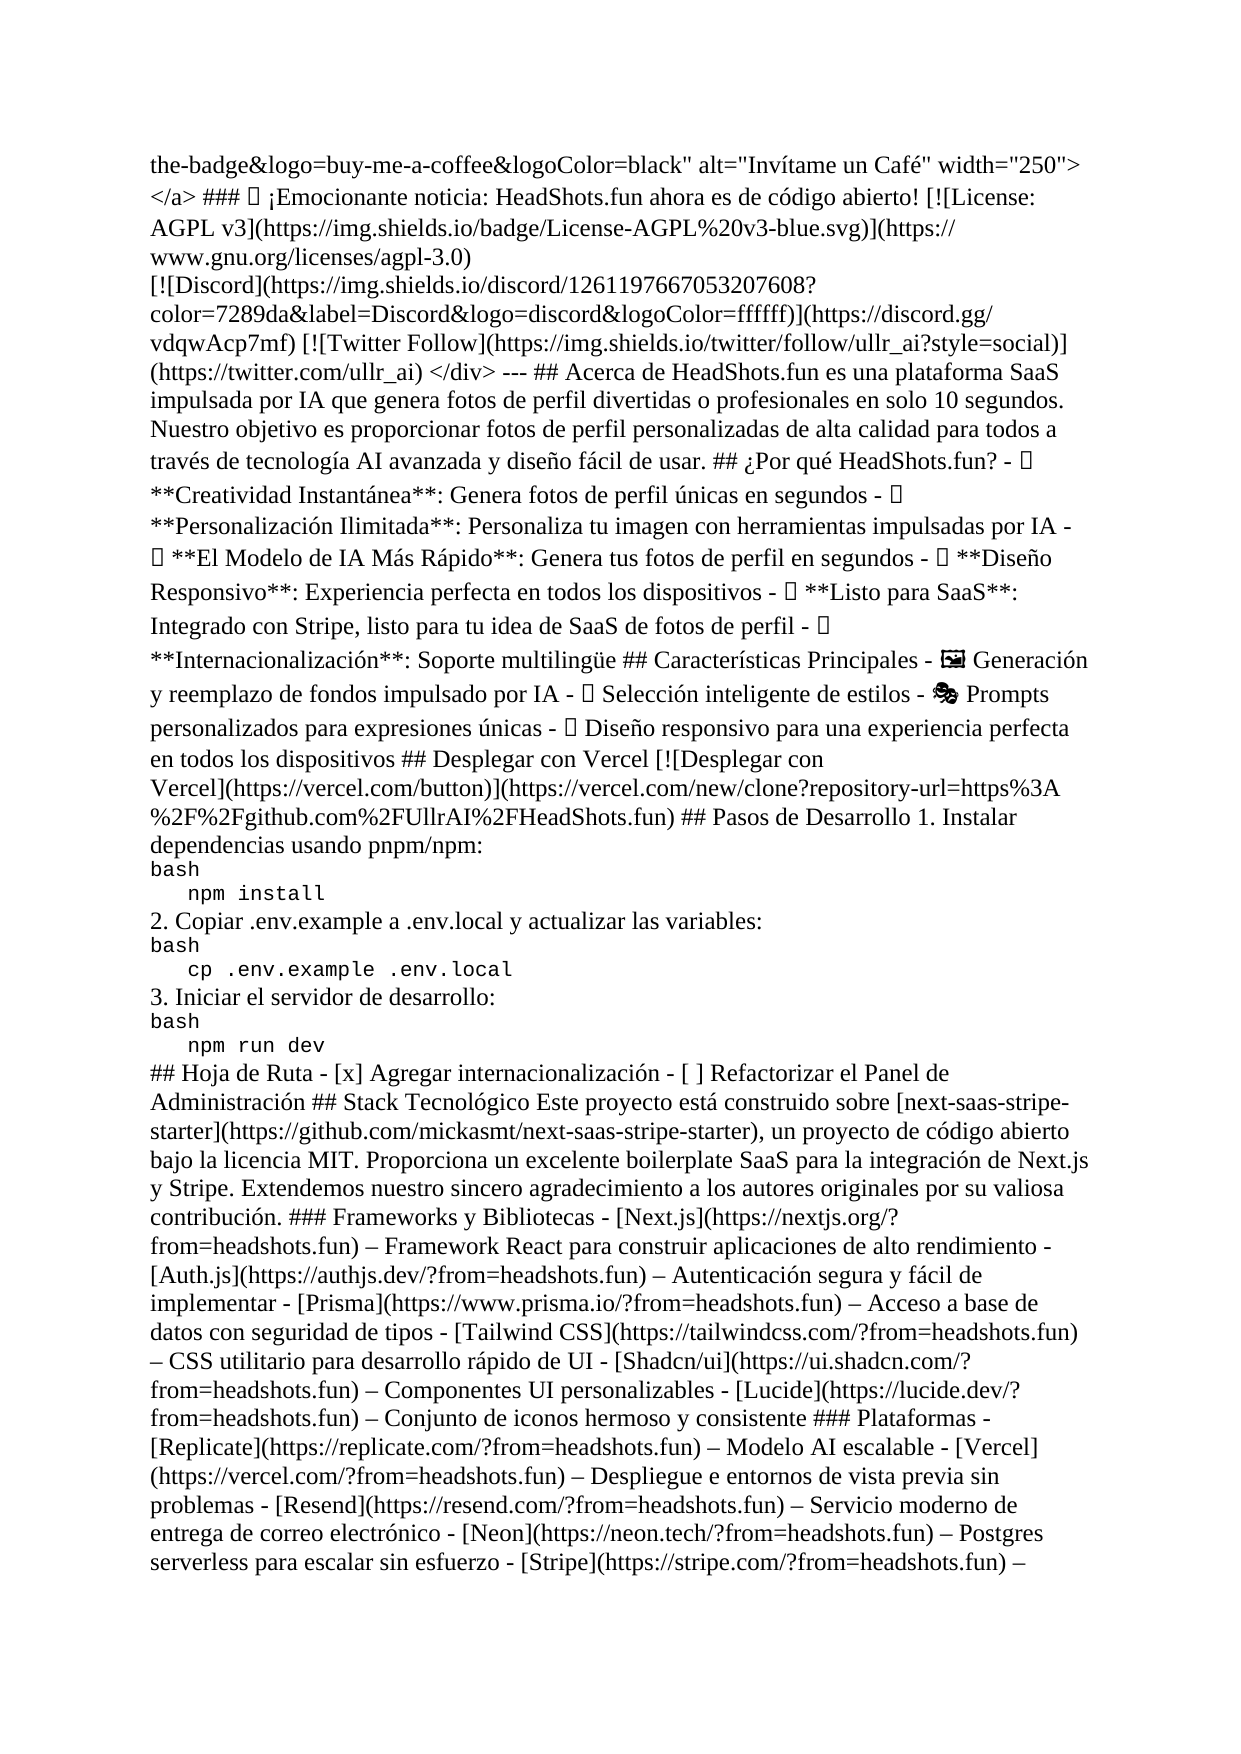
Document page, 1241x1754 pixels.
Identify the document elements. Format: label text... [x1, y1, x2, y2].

text npm run dev [150, 1035, 1090, 1058]
text 3. Iniciar el servidor de desarrollo: [150, 982, 1090, 1011]
text the-badge&logo=buy-me-a-coffee&logoColor=black" alt="Invítame un Café" width="250"> </a> ### 🎉 ¡Emocionante noticia: HeadShots.fun ahora es de código abierto! [![License: AGPL v3](https://img.shields.io/badge/License-AGPL%20v3-blue.svg)](https://www.gnu.org/licenses/agpl-3.0) [![Discord](https://img.shields.io/discord/1261197667053207608?color=7289da&label=Discord&logo=discord&logoColor=ffffff)](https://discord.gg/vdqwAcp7mf) [![Twitter Follow](https://img.shields.io/twitter/follow/ullr_ai?style=social)](https://twitter.com/ullr_ai) </div> --- ## Acerca de HeadShots.fun es una plataforma SaaS impulsada por IA que genera fotos de perfil divertidas o profesionales en solo 10 segundos. Nuestro objetivo es proporcionar fotos de perfil personalizadas de alta calidad para todos a través de tecnología AI avanzada y diseño fácil de usar. ## ¿Por qué HeadShots.fun? - 🎨 **Creatividad Instantánea**: Genera fotos de perfil únicas en segundos - 🌈 **Personalización Ilimitada**: Personaliza tu imagen con herramientas impulsadas por IA - 📸 **El Modelo de IA Más Rápido**: Genera tus fotos de perfil en segundos - 📱 **Diseño Responsivo**: Experiencia perfecta en todos los dispositivos - 💼 **Listo para SaaS**: Integrado con Stripe, listo para tu idea de SaaS de fotos de perfil - 🌐 **Internacionalización**: Soporte multilingüe ## Características Principales - 🖼️ Generación y reemplazo de fondos impulsado por IA - 💡 Selección inteligente de estilos - 🎭 Prompts personalizados para expresiones únicas - 📱 Diseño responsivo para una experiencia perfecta en todos los dispositivos ## Desplegar con Vercel [![Desplegar con Vercel](https://vercel.com/button)](https://vercel.com/new/clone?repository-url=https%3A%2F%2Fgithub.com%2FUllrAI%2FHeadShots.fun) ## Pasos de Desarrollo 1. Instalar dependencias usando pnpm/npm: [150, 150, 1090, 859]
text 2. Copiar .env.example a .env.local y actualizar las variables: [150, 906, 1090, 935]
text bash [150, 859, 1090, 883]
text cp .env.example .env.local [150, 959, 1090, 982]
text bash [150, 935, 1090, 959]
text ## Hoja de Ruta - [x] Agregar internacionalización - [ ] Refactorizar el Panel de Administración ## Stack Tecnológico Este proyecto está construido sobre [next-saas-stripe-starter](https://github.com/mickasmt/next-saas-stripe-starter), un proyecto de código abierto bajo la licencia MIT. Proporciona un excelente boilerplate SaaS para la integración de Next.js y Stripe. Extendemos nuestro sincero agradecimiento a los autores originales por su valiosa contribución. ### Frameworks y Bibliotecas - [Next.js](https://nextjs.org/?from=headshots.fun) – Framework React para construir aplicaciones de alto rendimiento - [Auth.js](https://authjs.dev/?from=headshots.fun) – Autenticación segura y fácil de implementar - [Prisma](https://www.prisma.io/?from=headshots.fun) – Acceso a base de datos con seguridad de tipos - [Tailwind CSS](https://tailwindcss.com/?from=headshots.fun) – CSS utilitario para desarrollo rápido de UI - [Shadcn/ui](https://ui.shadcn.com/?from=headshots.fun) – Componentes UI personalizables - [Lucide](https://lucide.dev/?from=headshots.fun) – Conjunto de iconos hermoso y consistente ### Plataformas - [Replicate](https://replicate.com/?from=headshots.fun) – Modelo AI escalable - [Vercel](https://vercel.com/?from=headshots.fun) – Despliegue e entornos de vista previa sin problemas - [Resend](https://resend.com/?from=headshots.fun) – Servicio moderno de entrega de correo electrónico - [Neon](https://neon.tech/?from=headshots.fun) – Postgres serverless para escalar sin esfuerzo - [Stripe](https://stripe.com/?from=headshots.fun) – [150, 1058, 1090, 1576]
text npm install [150, 883, 1090, 906]
text bash [150, 1011, 1090, 1035]
